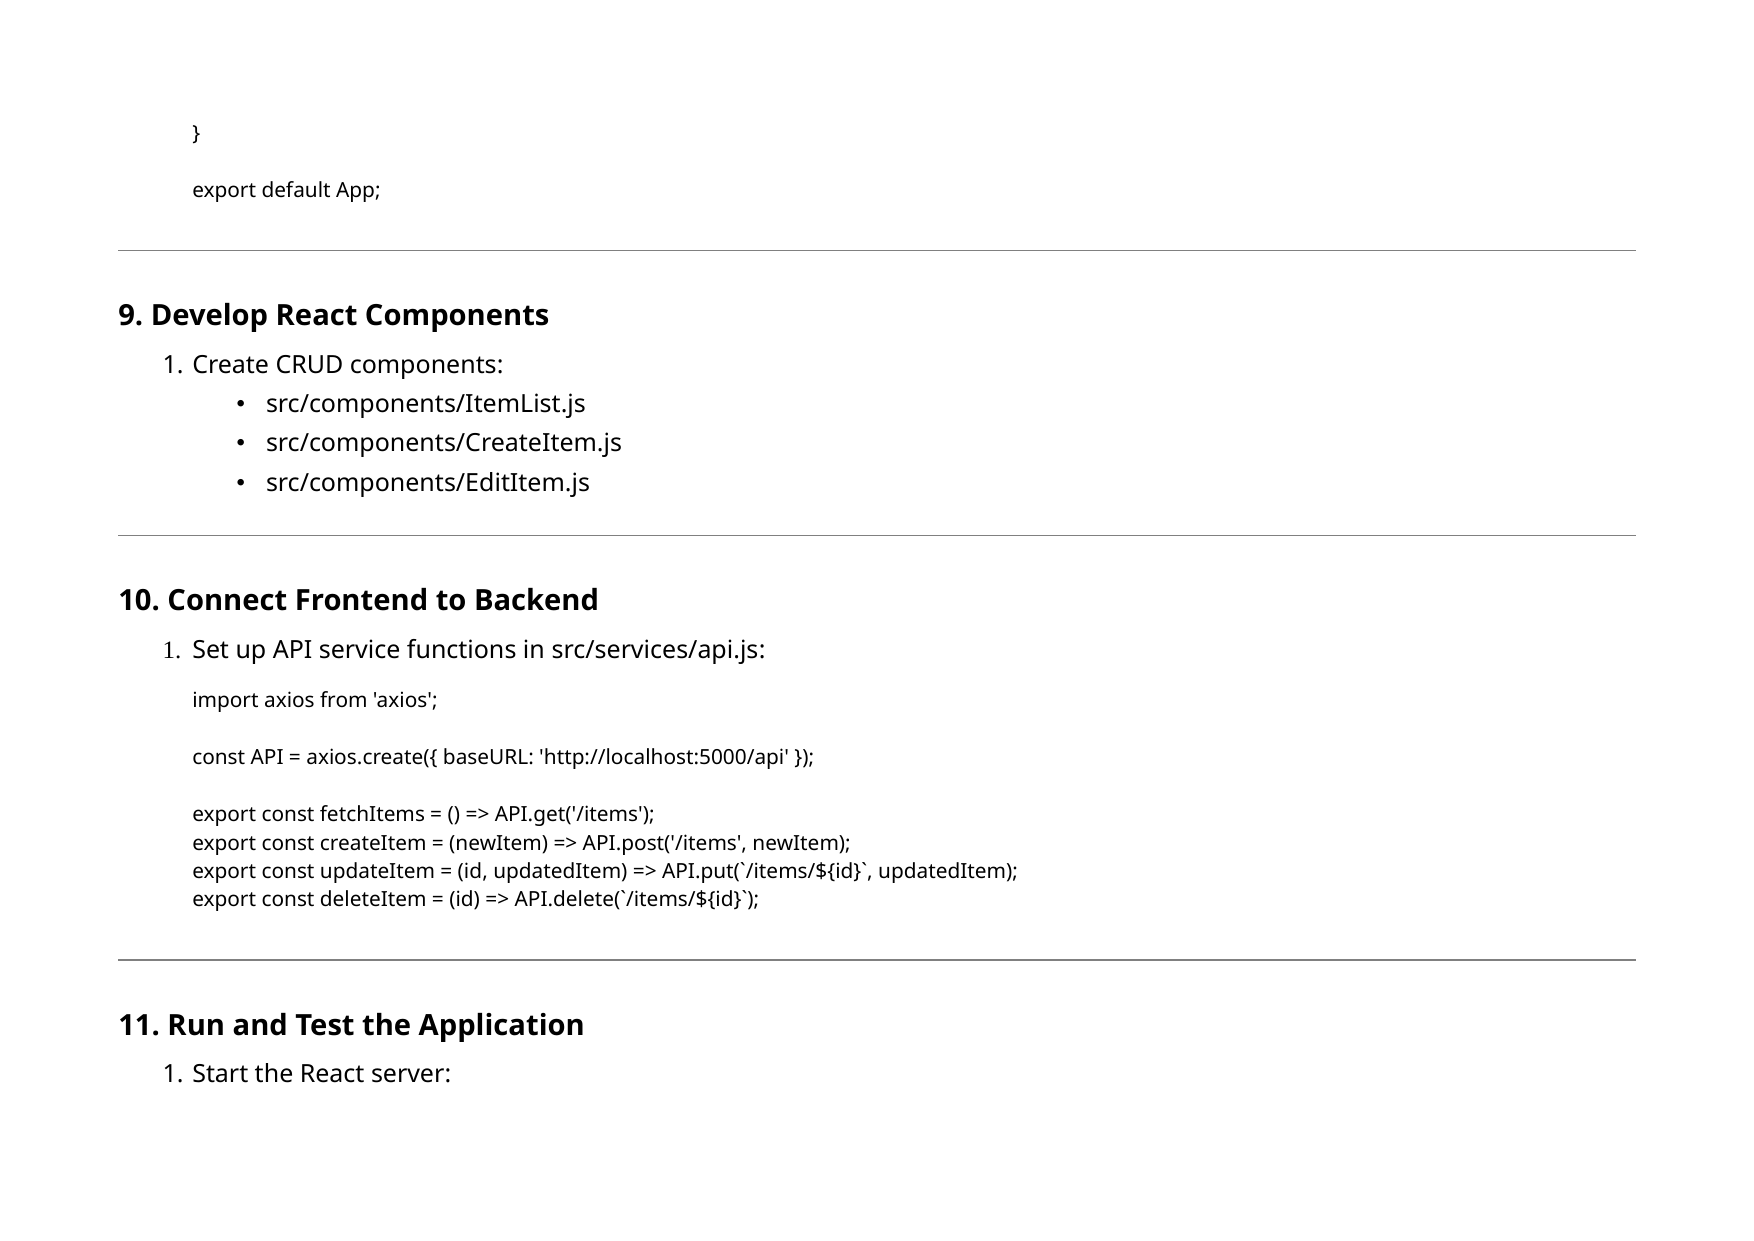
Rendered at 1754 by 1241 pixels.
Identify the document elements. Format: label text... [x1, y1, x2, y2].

list const API = axios.create({ baseURL: 'http://localhost:5000/api' }); [162, 742, 1636, 771]
list } [162, 118, 1636, 147]
list src/components/ItemList.js [236, 386, 1636, 420]
subtitle 10. Connect Frontend to Backend [118, 579, 1636, 619]
subtitle 9. Develop React Components [118, 294, 1636, 334]
list export const fetchItems = () => API.get('/items'); [162, 799, 1636, 828]
list export const updateItem = (id, updatedItem) => API.put(`/items/${id}`, updatedItem); [162, 856, 1636, 884]
list src/components/EditItem.js [236, 464, 1636, 498]
list export const deleteItem = (id) => API.delete(`/items/${id}`); [162, 884, 1636, 913]
list Start the React server: [162, 1056, 1636, 1090]
list export default App; [162, 175, 1636, 203]
list Create CRUD components: [162, 347, 1636, 381]
list export const createItem = (newItem) => API.post('/items', newItem); [162, 828, 1636, 856]
list Set up API service functions in src/services/api.js: [162, 632, 1636, 666]
subtitle 11. Run and Test the Application [118, 1004, 1636, 1044]
list src/components/CreateItem.js [236, 425, 1636, 459]
list import axios from 'axios'; [162, 685, 1636, 714]
